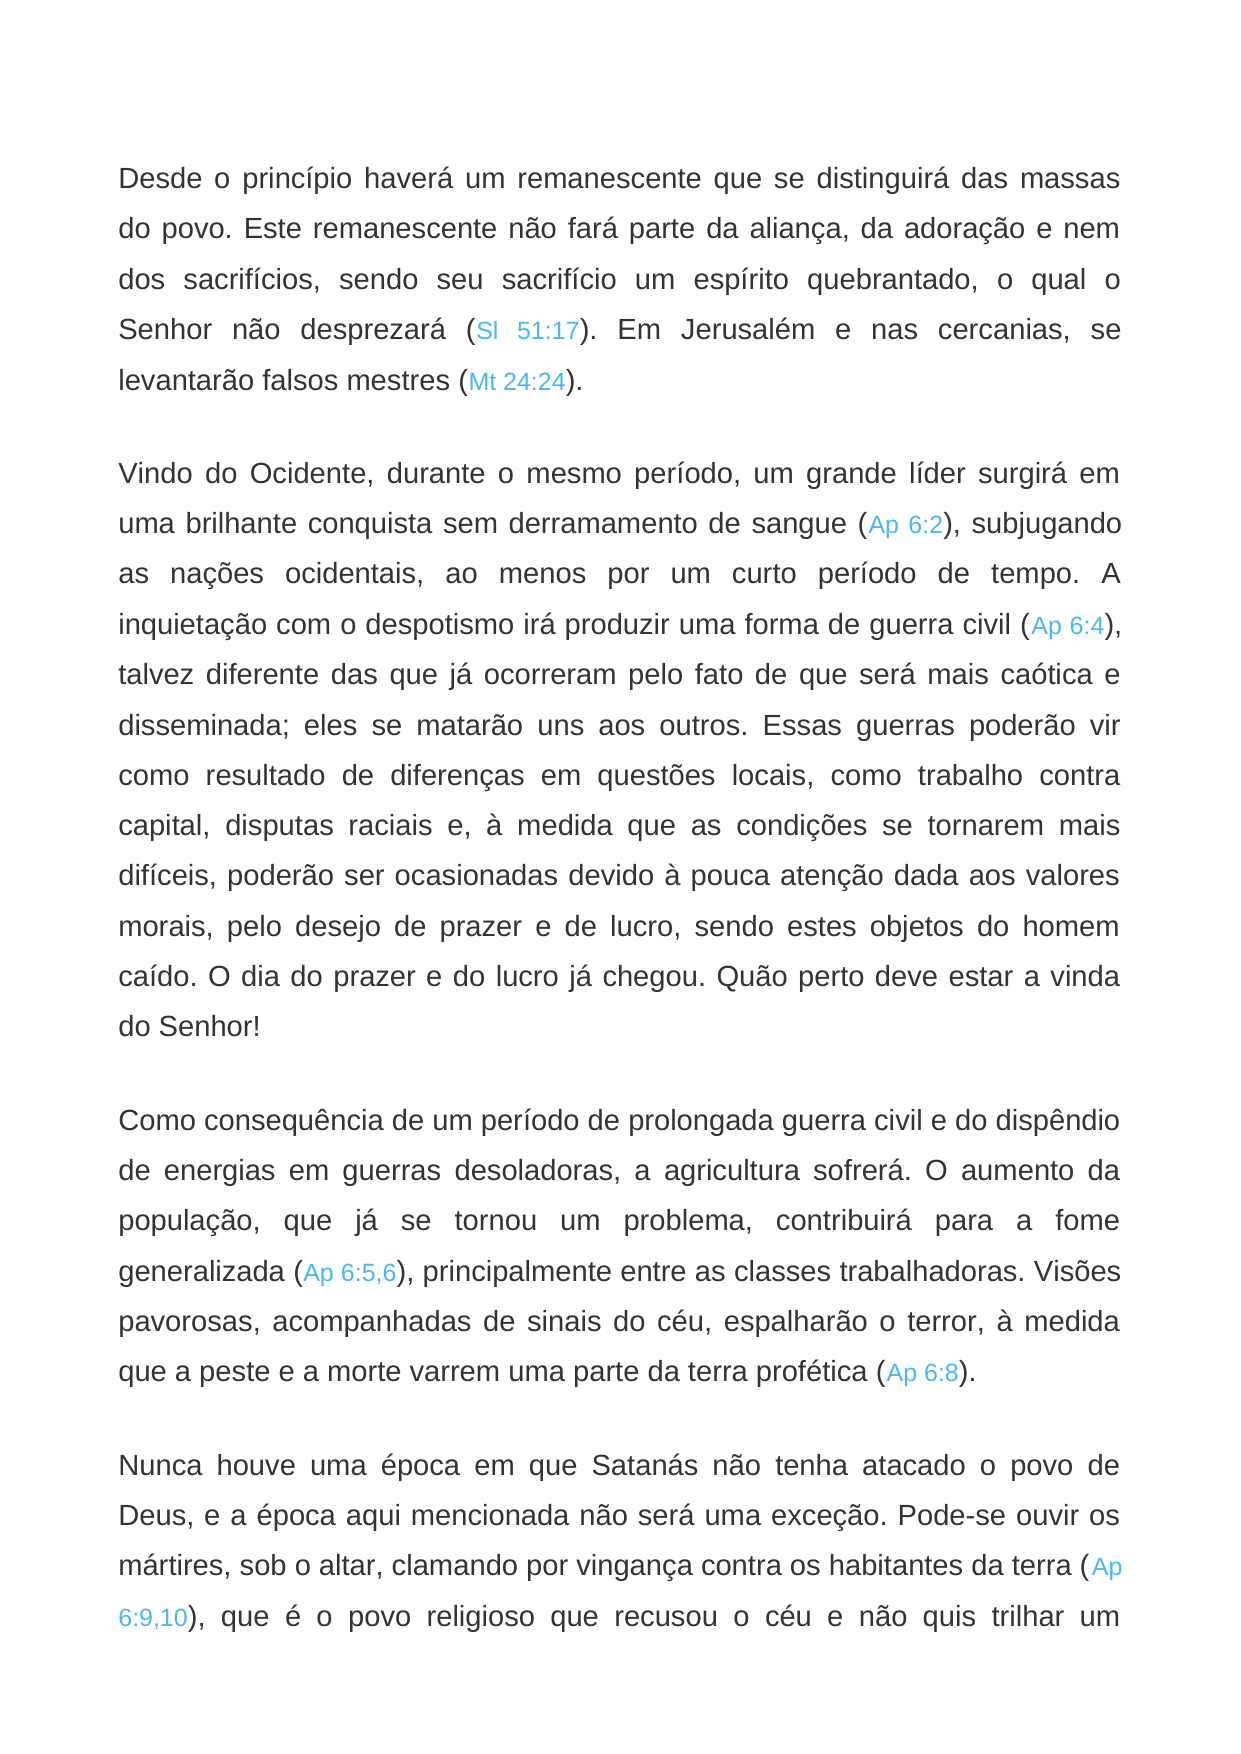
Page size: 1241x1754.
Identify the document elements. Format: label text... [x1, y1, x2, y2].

text Desde o princípio haverá um remanescente que se distinguirá das massas do povo. Este remanescente não fará parte da aliança, da adoração e nem dos sacrifícios, sendo seu sacrifício um espírito quebrantado, o qual o Senhor não desprezará (Sl 51:17). Em Jerusalém e nas cercanias, se levantarão falsos mestres (Mt 24:24). [118, 161, 1122, 396]
text Vindo do Ocidente, durante o mesmo período, um grande líder surgirá em uma brilhante conquista sem derramamento de sangue (Ap 6:2), subjugando as nações ocidentais, ao menos por um curto período de tempo. A inquietação com o despotismo irá produzir uma forma de guerra civil (Ap 6:4), talvez diferente das que já ocorreram pelo fato de que será mais caótica e disseminada; eles se matarão uns aos outros. Essas guerras poderão vir como resultado de diferenças em questões locais, como trabalho contra capital, disputas raciais e, à medida que as condições se tornarem mais difíceis, poderão ser ocasionadas devido à pouca atenção dada aos valores morais, pelo desejo de prazer e de lucro, sendo estes objetos do homem caído. O dia do prazer e do lucro já chegou. Quão perto deve estar a vinda do Senhor! [118, 456, 1122, 1043]
text Como consequência de um período de prolongada guerra civil e do dispêndio de energias em guerras desoladoras, a agricultura sofrerá. O aumento da população, que já se tornou um problema, contribuirá para a fome generalizada (Ap 6:5,6), principalmente entre as classes trabalhadoras. Visões pavorosas, acompanhadas de sinais do céu, espalharão o terror, à medida que a peste e a morte varrem uma parte da terra profética (Ap 6:8). [118, 1103, 1122, 1388]
text Nunca houve uma época em que Satanás não tenha atacado o povo de Deus, e a época aqui mencionada não será uma exceção. Pode-se ouvir os mártires, sob o altar, clamando por vingança contra os habitantes da terra (Ap 6:9,10), que é o povo religioso que recusou o céu e não quis trilhar um [118, 1448, 1122, 1632]
